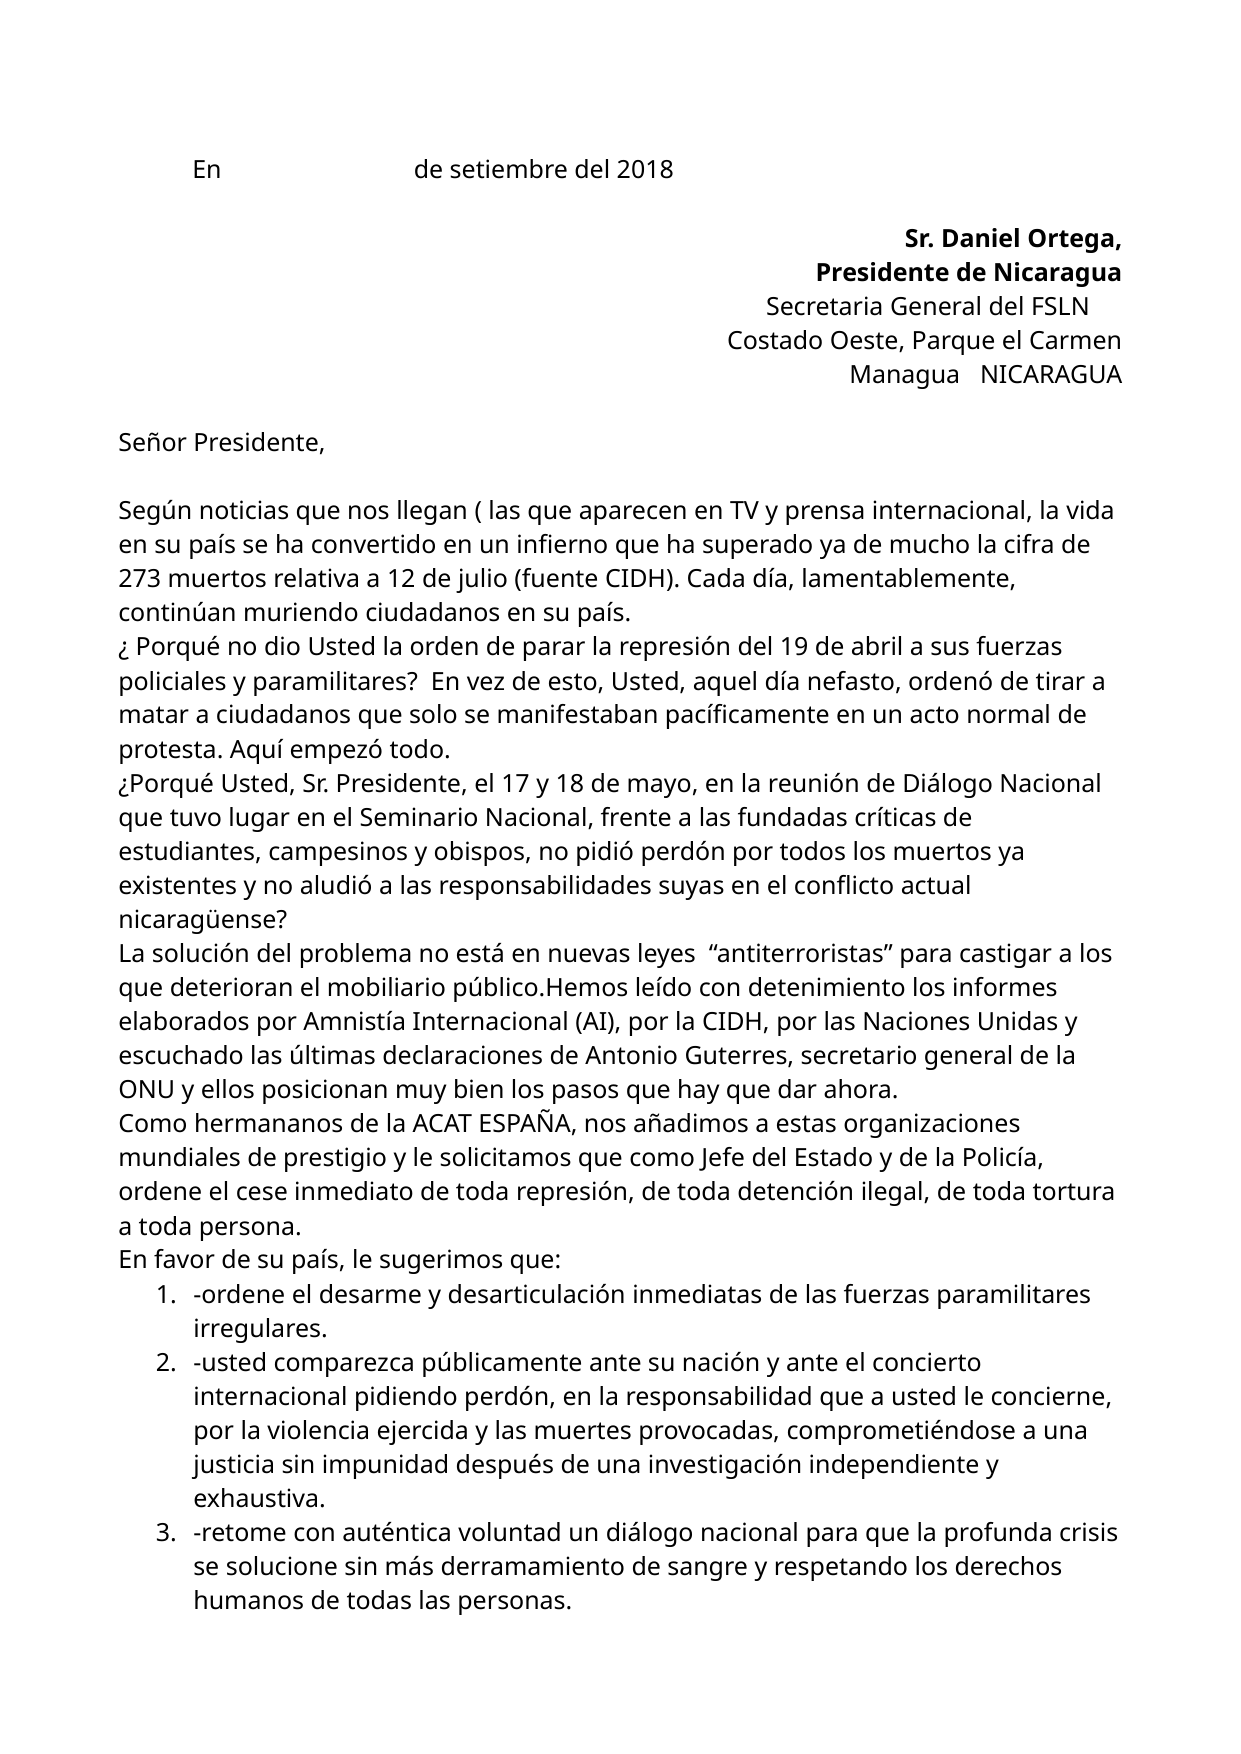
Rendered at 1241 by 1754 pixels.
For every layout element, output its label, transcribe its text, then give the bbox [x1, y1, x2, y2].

text Señor Presidente, [118, 425, 1122, 459]
list -usted comparezca públicamente ante su nación y ante el concierto internacional pidiendo perdón, en la responsabilidad que a usted le concierne, por la violencia ejercida y las muertes provocadas, comprometiéndose a una justicia sin impunidad después de una investigación independiente y exhaustiva. [156, 1344, 1122, 1515]
list -retome con auténtica voluntad un diálogo nacional para que la profunda crisis se solucione sin más derramamiento de sangre y respetando los derechos humanos de todas las personas. [156, 1515, 1122, 1617]
list -ordene el desarme y desarticulación inmediatas de las fuerzas paramilitares irregulares. [156, 1276, 1122, 1344]
text Sr. Daniel Ortega, [118, 220, 1122, 254]
text ¿ Porqué no dio Usted la orden de parar la represión del 19 de abril a sus fuerzas policiales y paramilitares? En vez de esto, Usted, aquel día nefasto, ordenó de tirar a matar a ciudadanos que solo se manifestaban pacíficamente en un acto normal de protesta. Aquí empezó todo. [118, 629, 1122, 765]
text Managua Nicaragua [118, 357, 1122, 391]
text Costado Oeste, Parque el Carmen [118, 322, 1122, 357]
text Presidente de Nicaragua [118, 254, 1122, 288]
text Secretaria General del FSLN [118, 288, 1122, 322]
text ¿Porqué Usted, Sr. Presidente, el 17 y 18 de mayo, en la reunión de Diálogo Nacional que tuvo lugar en el Seminario Nacional, frente a las fundadas críticas de estudiantes, campesinos y obispos, no pidió perdón por todos los muertos ya existentes y no aludió a las responsabilidades suyas en el conflicto actual nicaragüense? [118, 765, 1122, 936]
text Como hermananos de la ACAT ESPAÑA, nos añadimos a estas organizaciones mundiales de prestigio y le solicitamos que como Jefe del Estado y de la Policía, ordene el cese inmediato de toda represión, de toda detención ilegal, de toda tortura a toda persona. [118, 1106, 1122, 1242]
text La solución del problema no está en nuevas leyes “antiterroristas” para castigar a los que deterioran el mobiliario público.Hemos leído con detenimiento los informes elaborados por Amnistía Internacional (AI), por la CIDH, por las Naciones Unidas y escuchado las últimas declaraciones de Antonio Guterres, secretario general de la ONU y ellos posicionan muy bien los pasos que hay que dar ahora. [118, 936, 1122, 1106]
text En favor de su país, le sugerimos que: [118, 1242, 1122, 1276]
text En de setiembre del 2018 [118, 118, 1122, 186]
text Según noticias que nos llegan ( las que aparecen en TV y prensa internacional, la vida en su país se ha convertido en un infierno que ha superado ya de mucho la cifra de 273 muertos relativa a 12 de julio (fuente CIDH). Cada día, lamentablemente, continúan muriendo ciudadanos en su país. [118, 493, 1122, 629]
